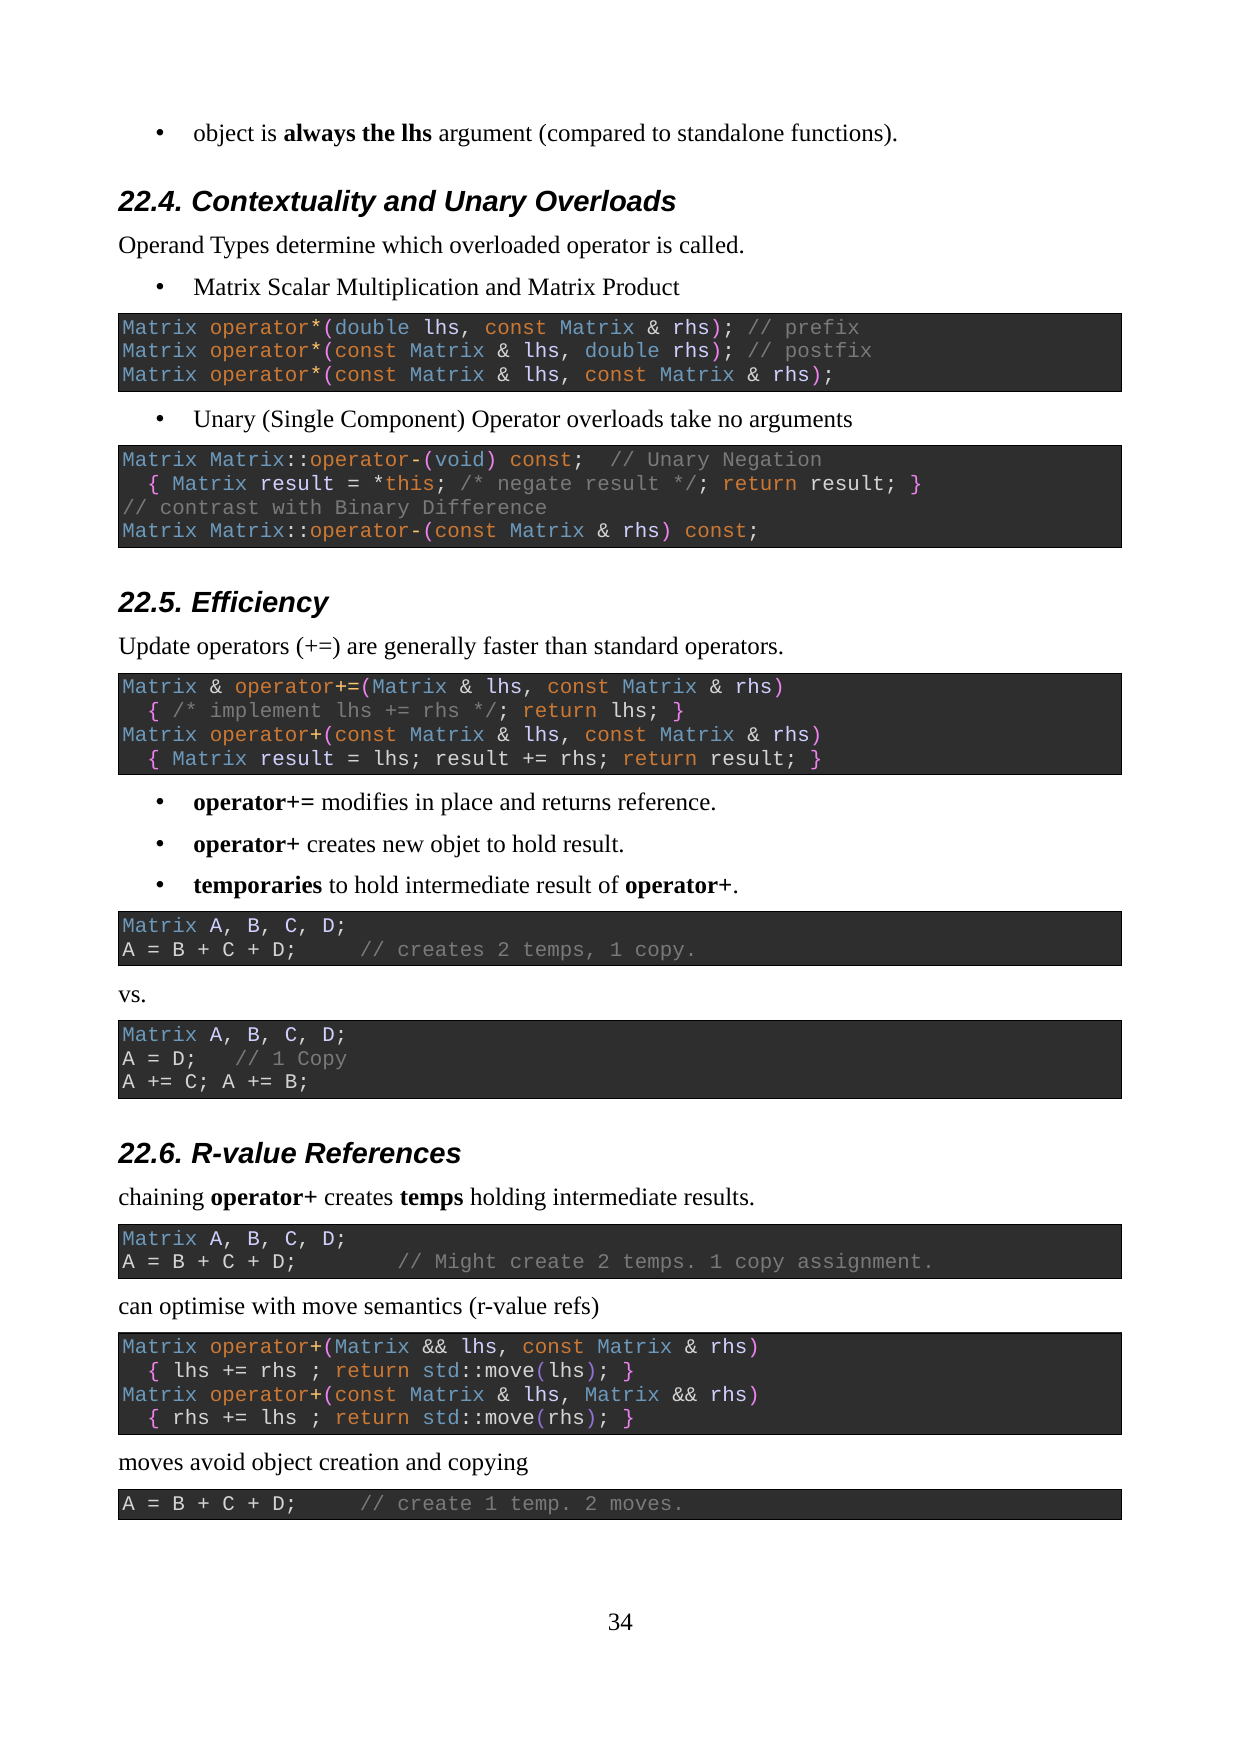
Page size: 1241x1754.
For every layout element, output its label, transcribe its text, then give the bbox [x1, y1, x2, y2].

text // contrast with Binary Difference [119, 493, 1121, 516]
text Update operators (+=) are generally faster than standard operators. [118, 631, 1122, 660]
text { Matrix result = lhs; result += rhs; return result; } [119, 743, 1121, 774]
text Matrix A, B, C, D; [119, 912, 1121, 935]
text Matrix Matrix::operator-(const Matrix & rhs) const; [119, 516, 1121, 547]
subtitle Efficiency [118, 585, 1122, 619]
text vs. [118, 979, 1122, 1008]
subtitle R-value References [118, 1136, 1122, 1170]
text A = B + C + D; // create 1 temp. 2 moves. [119, 1490, 1121, 1519]
text Matrix operator+(const Matrix & lhs, Matrix && rhs) [119, 1380, 1121, 1403]
text A = D; // 1 Copy [119, 1044, 1121, 1067]
text { Matrix result = *this; /* negate result */; return result; } [119, 469, 1121, 493]
list object is always the lhs argument (compared to standalone functions). [156, 118, 1122, 147]
text Matrix operator+(Matrix && lhs, const Matrix & rhs) [119, 1334, 1121, 1356]
text moves avoid object creation and copying [118, 1447, 1122, 1476]
text A += C; A += B; [119, 1067, 1121, 1098]
list Matrix Scalar Multiplication and Matrix Product [156, 272, 1122, 300]
text A = B + C + D; // creates 2 temps, 1 copy. [119, 935, 1121, 965]
text chaining operator+ creates temps holding intermediate results. [118, 1182, 1122, 1211]
text A = B + C + D; // Might create 2 temps. 1 copy assignment. [119, 1247, 1121, 1278]
text can optimise with move semantics (r-value refs) [118, 1291, 1122, 1320]
text Matrix operator*(const Matrix & lhs, const Matrix & rhs); [119, 360, 1121, 391]
text Matrix A, B, C, D; [119, 1225, 1121, 1247]
text { /* implement lhs += rhs */; return lhs; } [119, 696, 1121, 720]
text { lhs += rhs ; return std::move(lhs); } [119, 1356, 1121, 1380]
text Matrix operator*(double lhs, const Matrix & rhs); // prefix [119, 314, 1121, 337]
text Matrix Matrix::operator-(void) const; // Unary Negation [119, 446, 1121, 469]
text Matrix A, B, C, D; [119, 1021, 1121, 1044]
list Unary (Single Component) Operator overloads take no arguments [156, 404, 1122, 433]
text Operand Types determine which overloaded operator is called. [118, 230, 1122, 259]
list temporaries to hold intermediate result of operator+. [156, 870, 1122, 899]
subtitle Contextuality and Unary Overloads [118, 184, 1122, 218]
text Matrix & operator+=(Matrix & lhs, const Matrix & rhs) [119, 674, 1121, 696]
text { rhs += lhs ; return std::move(rhs); } [119, 1403, 1121, 1434]
text Matrix operator*(const Matrix & lhs, double rhs); // postfix [119, 337, 1121, 360]
list operator+ creates new objet to hold result. [156, 829, 1122, 857]
list operator+= modifies in place and returns reference. [156, 787, 1122, 816]
text Matrix operator+(const Matrix & lhs, const Matrix & rhs) [119, 720, 1121, 743]
